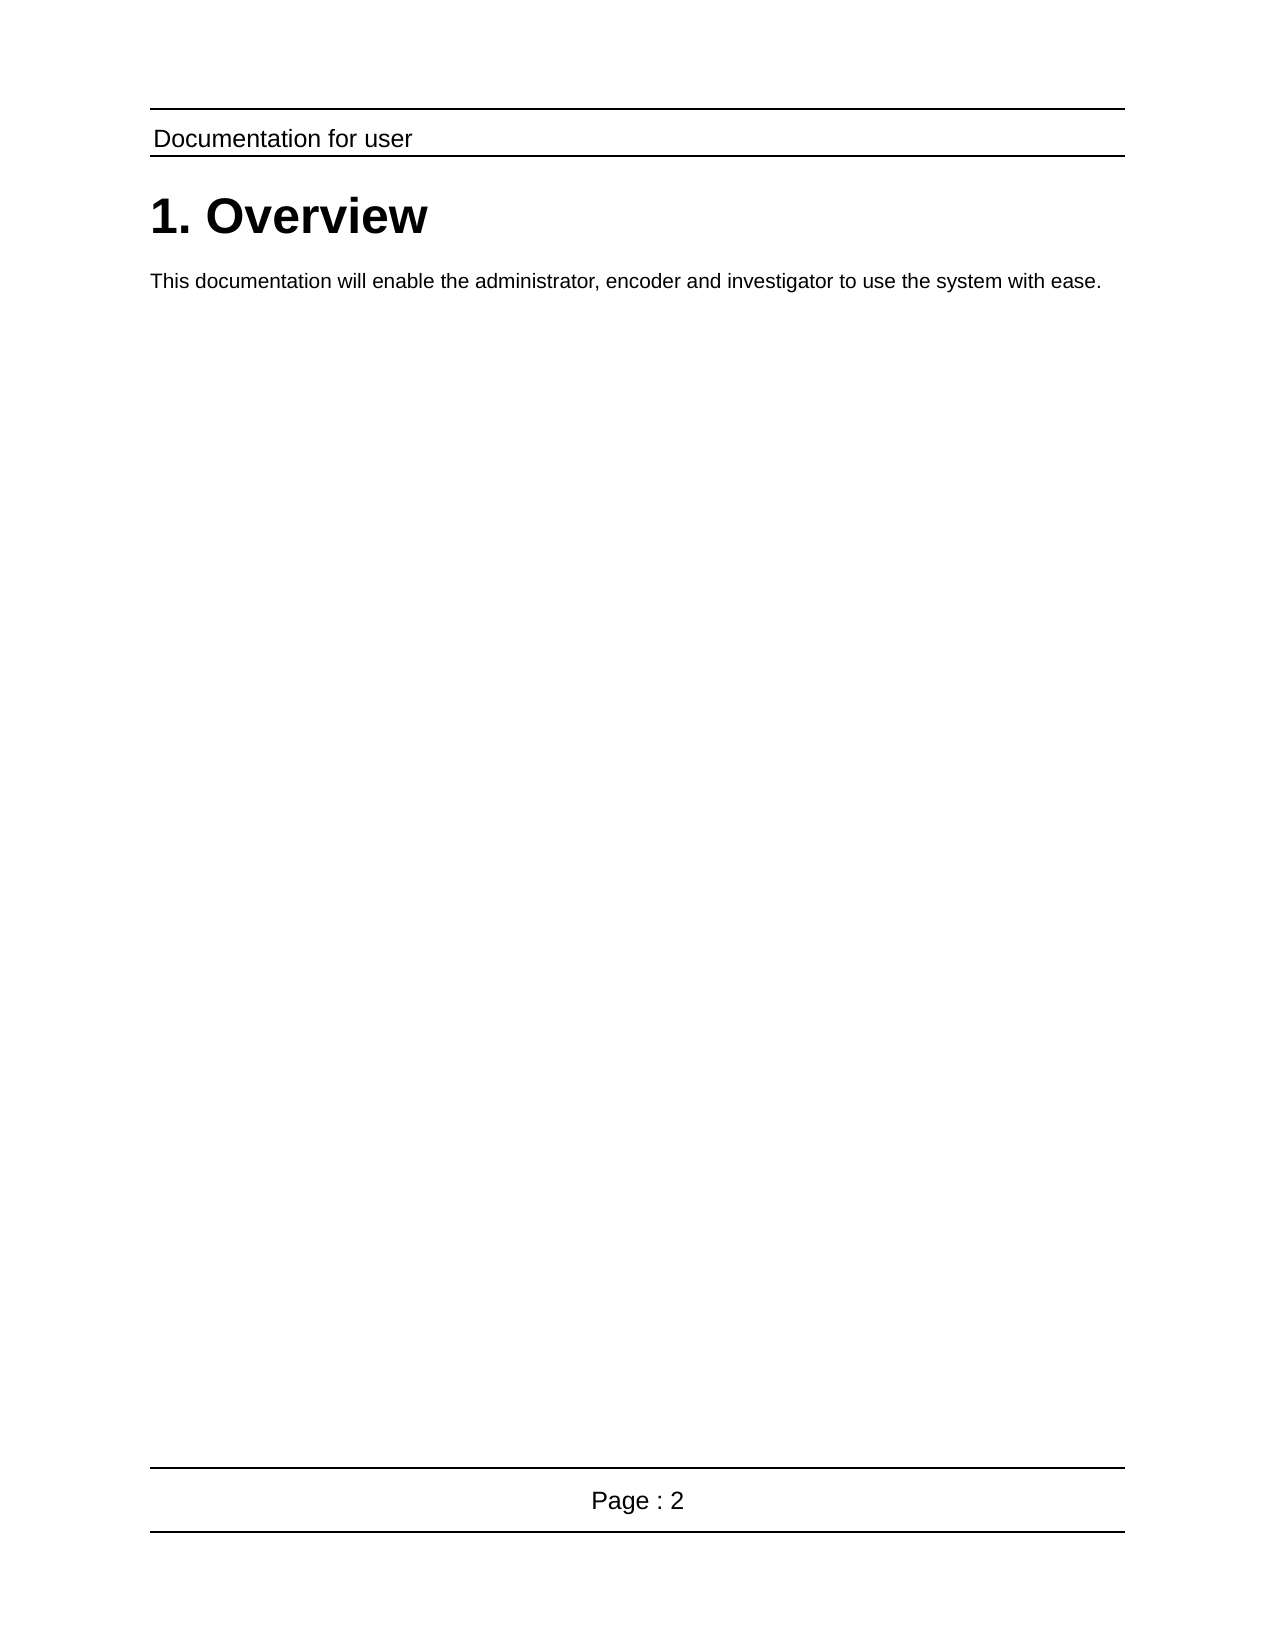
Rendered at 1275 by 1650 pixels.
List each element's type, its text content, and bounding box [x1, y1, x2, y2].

text This documentation will enable the administrator, encoder and investigator to use the system with ease. [150, 268, 1125, 292]
text 1. Overview [150, 187, 1125, 244]
